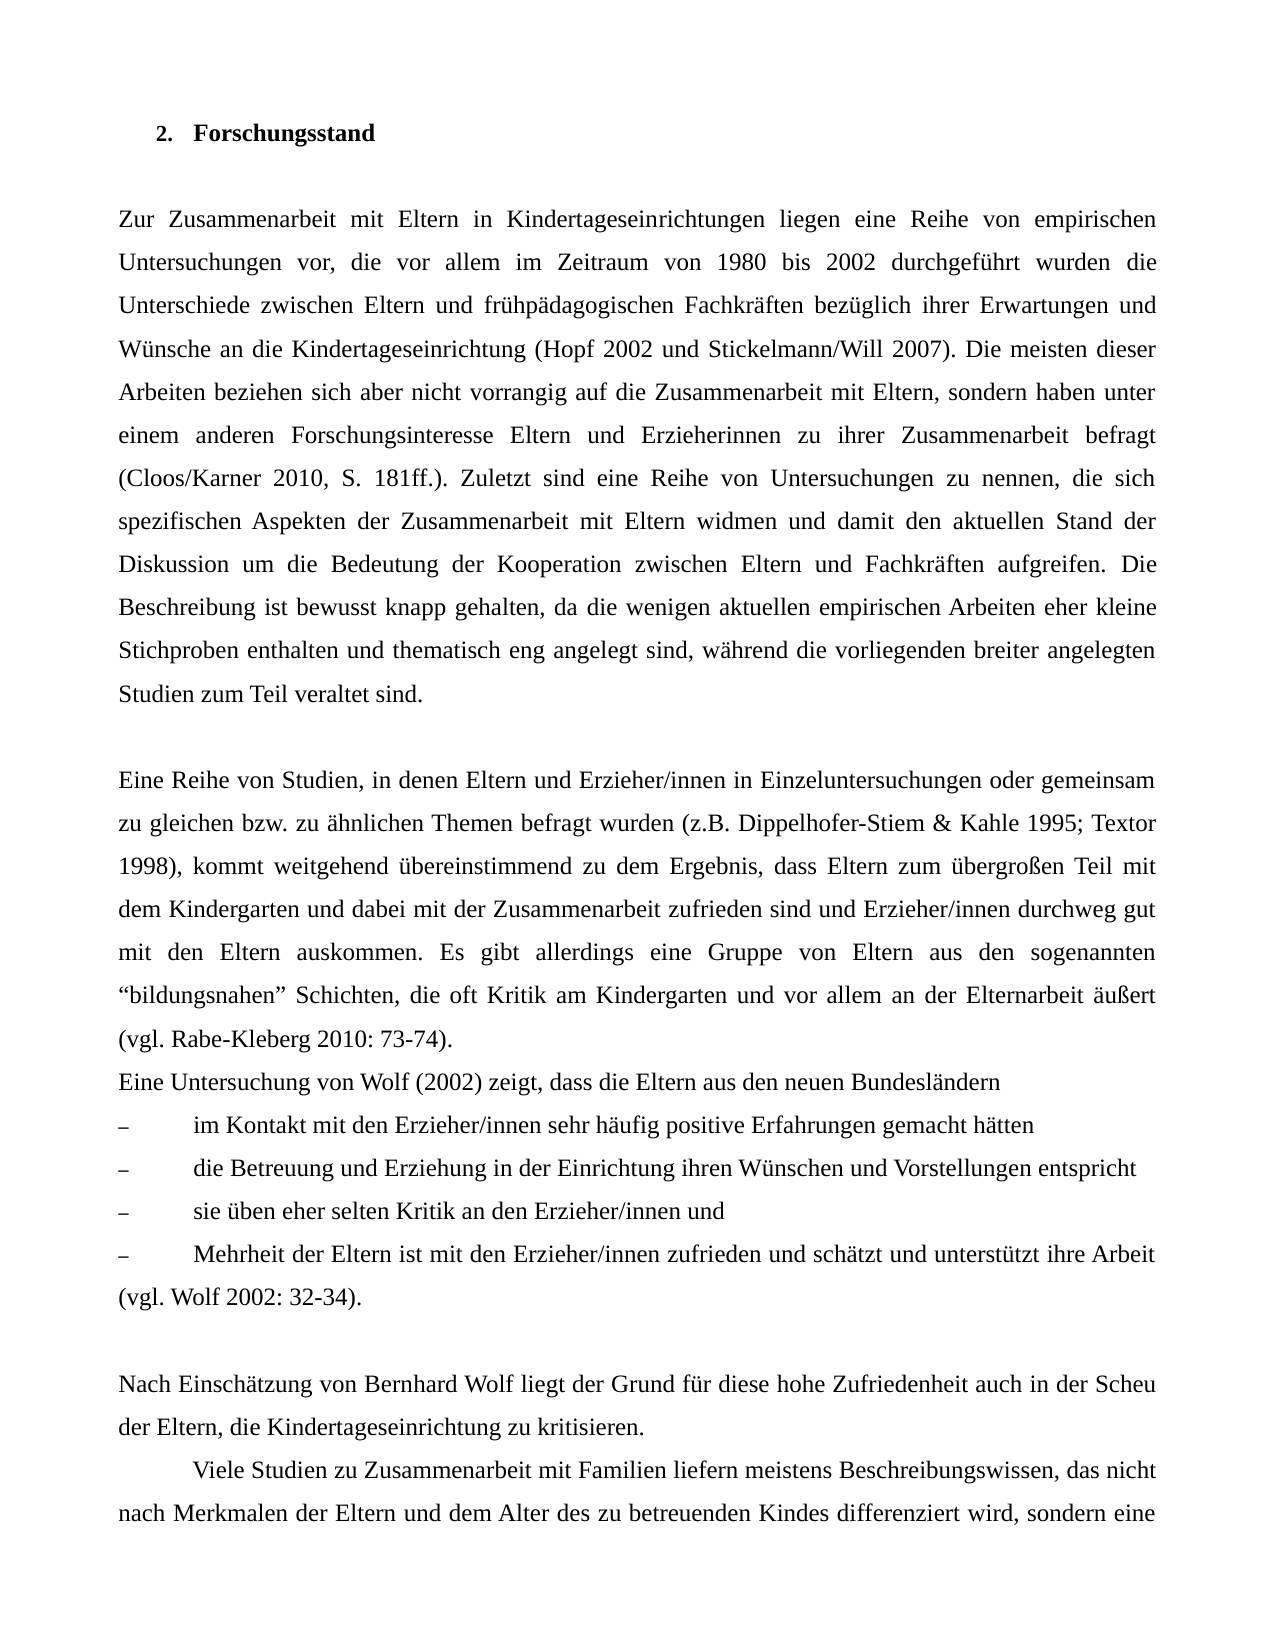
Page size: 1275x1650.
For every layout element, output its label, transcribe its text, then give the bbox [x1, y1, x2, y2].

text Eine Untersuchung von Wolf (2002) zeigt, dass die Eltern aus den neuen Bundesländern [118, 1067, 1157, 1096]
list Forschungsstand [156, 118, 1157, 147]
list Mehrheit der Eltern ist mit den Erzieher/innen zufrieden und schätzt und unterstützt ihre Arbeit (vgl. Wolf 2002: 32-34). [118, 1239, 1157, 1311]
text Viele Studien zu Zusammenarbeit mit Familien liefern meistens Beschreibungswissen, das nicht nach Merkmalen der Eltern und dem Alter des zu betreuenden Kindes differenziert wird, sondern eine [118, 1455, 1157, 1527]
list sie üben eher selten Kritik an den Erzieher/innen und [118, 1196, 1157, 1225]
text Zur Zusammenarbeit mit Eltern in Kindertageseinrichtungen liegen eine Reihe von empirischen Untersuchungen vor, die vor allem im Zeitraum von 1980 bis 2002 durchgeführt wurden die Unterschiede zwischen Eltern und frühpädagogischen Fachkräften bezüglich ihrer Erwartungen und Wünsche an die Kindertageseinrichtung (Hopf 2002 und Stickelmann/Will 2007). Die meisten dieser Arbeiten beziehen sich aber nicht vorrangig auf die Zusammenarbeit mit Eltern, sondern haben unter einem anderen Forschungsinteresse Eltern und Erzieherinnen zu ihrer Zusammenarbeit befragt (Cloos/Karner 2010, S. 181ff.). Zuletzt sind eine Reihe von Untersuchungen zu nennen, die sich spezifischen Aspekten der Zusammenarbeit mit Eltern widmen und damit den aktuellen Stand der Diskussion um die Bedeutung der Kooperation zwischen Eltern und Fachkräften aufgreifen. Die Beschreibung ist bewusst knapp gehalten, da die wenigen aktuellen empirischen Arbeiten eher kleine Stichproben enthalten und thematisch eng angelegt sind, während die vorliegenden breiter angelegten Studien zum Teil veraltet sind. [118, 204, 1157, 707]
list im Kontakt mit den Erzieher/innen sehr häufig positive Erfahrungen gemacht hätten [118, 1110, 1157, 1139]
list die Betreuung und Erziehung in der Einrichtung ihren Wünschen und Vorstellungen entspricht [118, 1153, 1157, 1182]
text Nach Einschätzung von Bernhard Wolf liegt der Grund für diese hohe Zufriedenheit auch in der Scheu der Eltern, die Kindertageseinrichtung zu kritisieren. [118, 1369, 1157, 1441]
text Eine Reihe von Studien, in denen Eltern und Erzieher/innen in Einzeluntersuchungen oder gemeinsam zu gleichen bzw. zu ähnlichen Themen befragt wurden (z.B. Dippelhofer-Stiem & Kahle 1995; Textor 1998), kommt weitgehend übereinstimmend zu dem Ergebnis, dass Eltern zum übergroßen Teil mit dem Kindergarten und dabei mit der Zusammenarbeit zufrieden sind und Erzieher/innen durchweg gut mit den Eltern auskommen. Es gibt allerdings eine Gruppe von Eltern aus den sogenannten “bildungsnahen” Schichten, die oft Kritik am Kindergarten und vor allem an der Elternarbeit äußert (vgl. Rabe-Kleberg 2010: 73-74). [118, 765, 1157, 1052]
